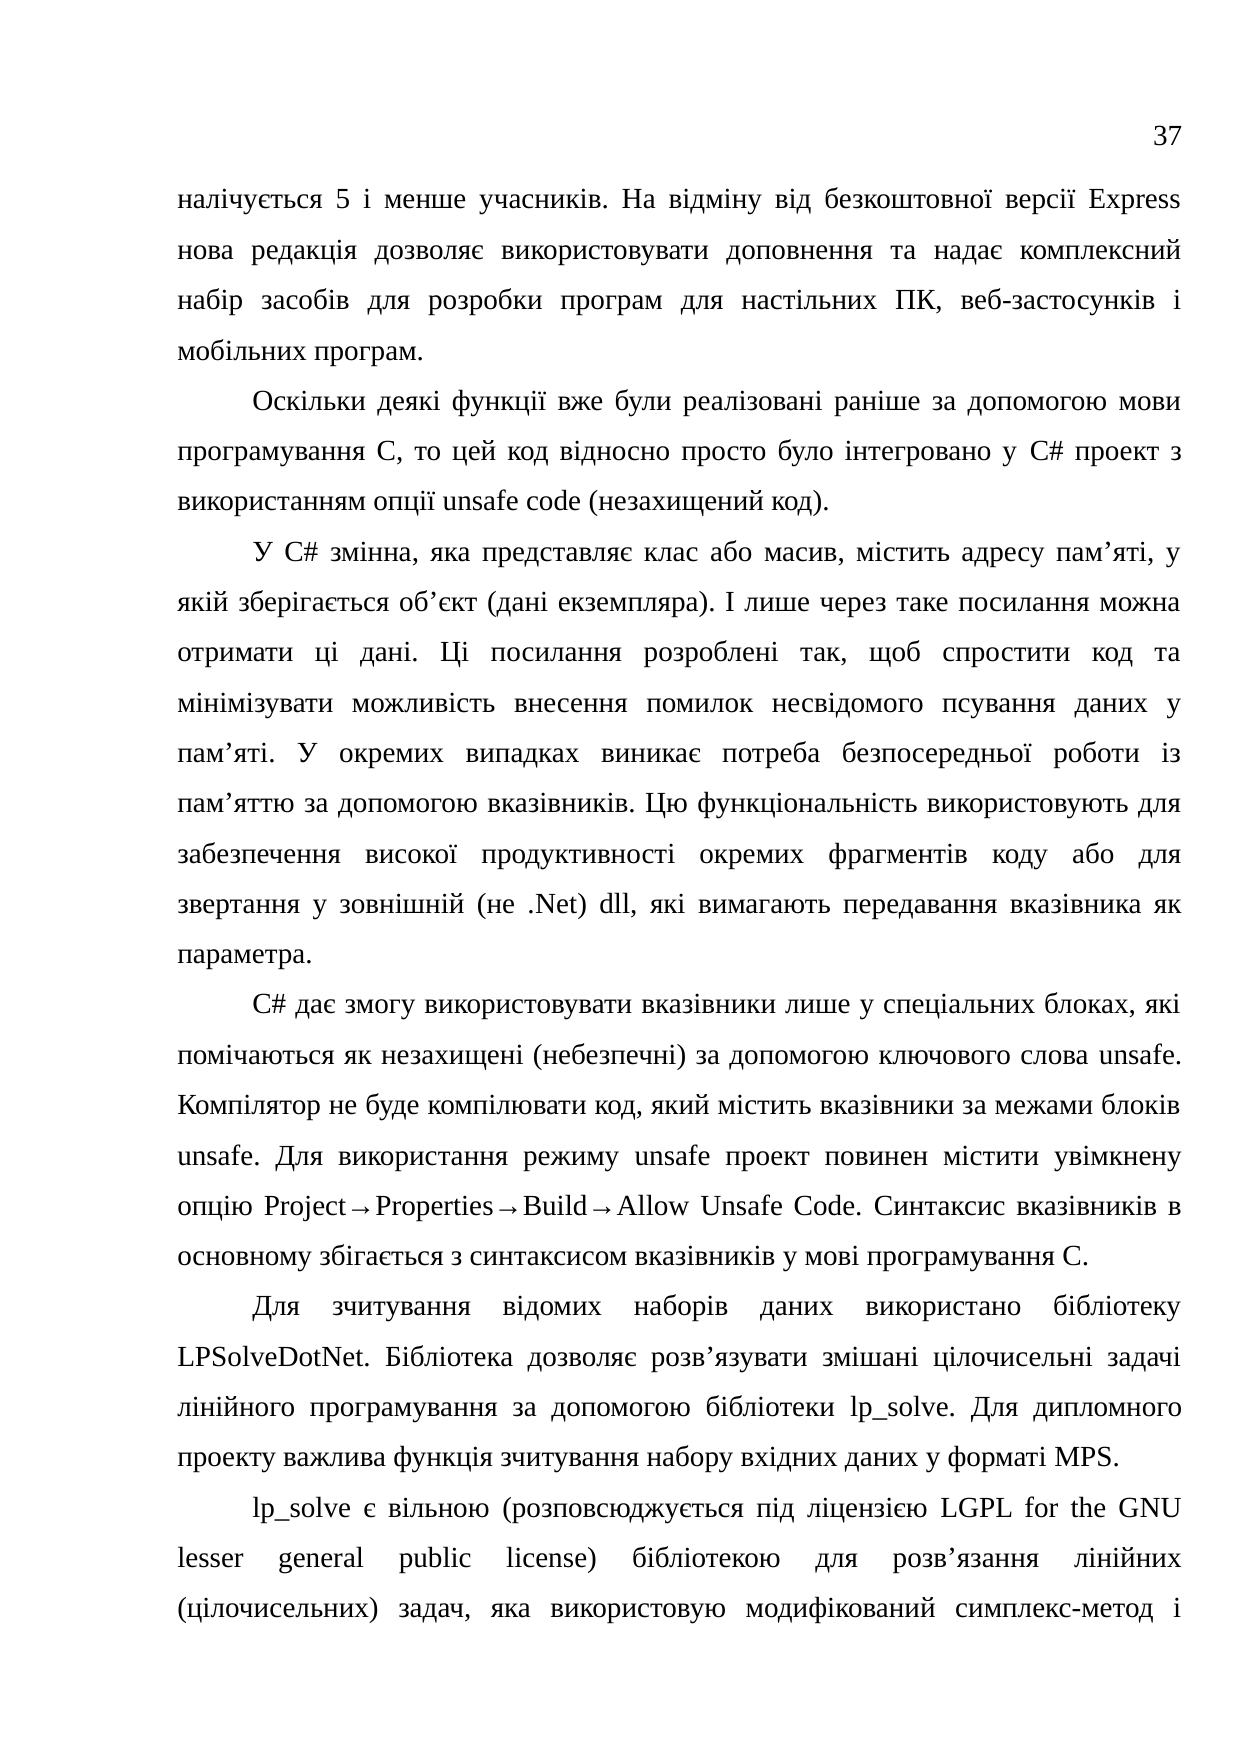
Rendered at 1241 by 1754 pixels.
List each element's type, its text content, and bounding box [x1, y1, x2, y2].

text lp_solve є вільною (розповсюджується під ліцензією LGPL for the GNU lesser general public license) бібліотекою для розв’язання лінійних (цілочисельних) задач, яка використовую модифікований симплекс-метод і [177, 1490, 1182, 1624]
text налічується 5 і менше учасників. На відміну від безкоштовної версії Express нова редакція дозволяє використовувати доповнення та надає комплексний набір засобів для розробки програм для настільних ПК, веб-застосунків і мобільних програм. [177, 182, 1182, 366]
text Оскільки деякі функції вже були реалізовані раніше за допомогою мови програмування C, то цей код відносно просто було інтегровано у C# проект з використанням опції unsafe code (незахищений код). [177, 383, 1182, 517]
text У C# змінна, яка представляє клас або масив, містить адресу пам’яті, у якій зберігається об’єкт (дані екземпляра). І лише через таке посилання можна отримати ці дані. Ці посилання розроблені так, щоб спростити код та мінімізувати можливість внесення помилок несвідомого псування даних у пам’яті. У окремих випадках виникає потреба безпосередньої роботи із пам’яттю за допомогою вказівників. Цю функціональність використовують для забезпечення високої продуктивності окремих фрагментів коду або для звертання у зовнішній (не .Net) dll, які вимагають передавання вказівника як параметра. [177, 534, 1182, 970]
text C# дає змогу використовувати вказівники лише у спеціальних блоках, які помічаються як незахищені (небезпечні) за допомогою ключового слова unsafe. Компілятор не буде компілювати код, який містить вказівники за межами блоків unsafe. Для використання режиму unsafe проект повинен містити увімкнену опцію Project→Properties→Build→Allow Unsafe Code. Синтаксис вказівників в основному збігається з синтаксисом вказівників у мові програмування С. [177, 987, 1182, 1272]
text Для зчитування відомих наборів даних використано бібліотеку LPSolveDotNet. Бібліотека дозволяє розв’язувати змішані цілочисельні задачі лінійного програмування за допомогою бібліотеки lp_solve. Для дипломного проекту важлива функція зчитування набору вхідних даних у форматі MPS. [177, 1288, 1182, 1473]
